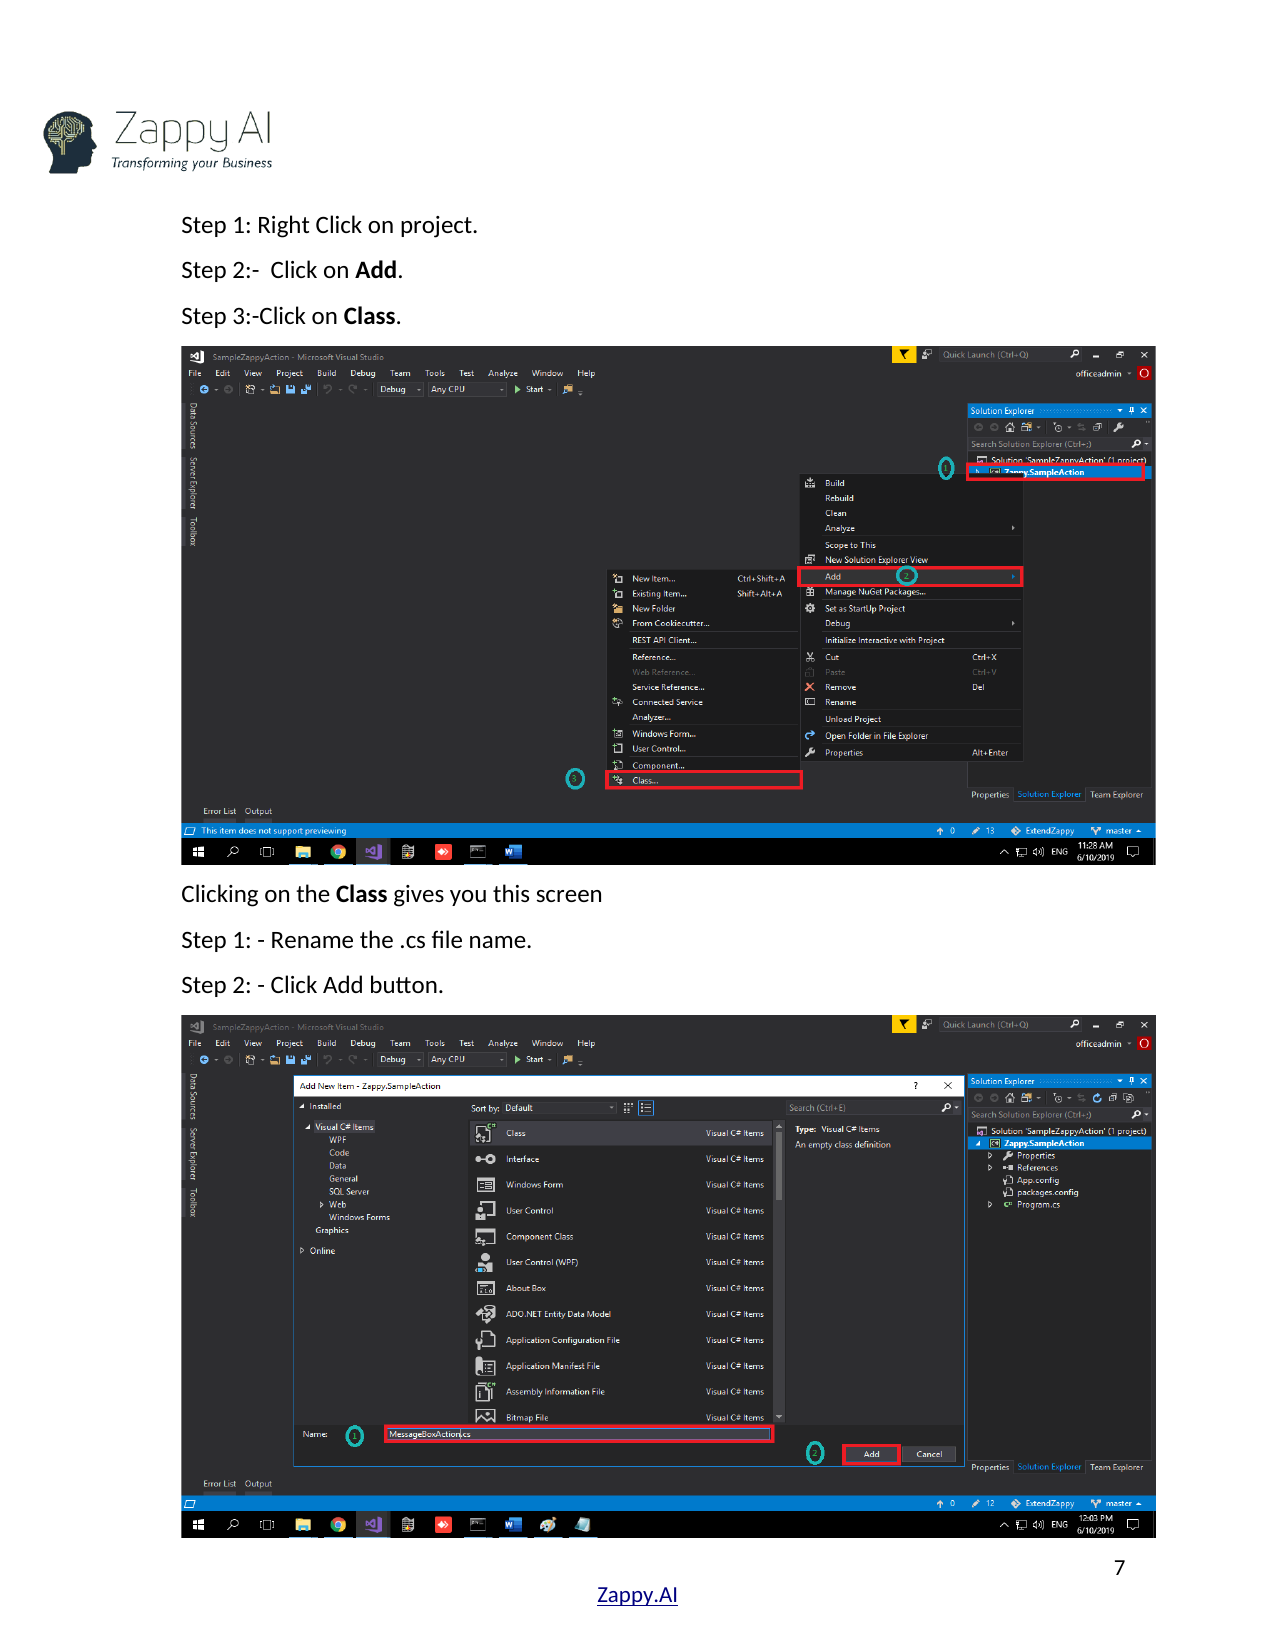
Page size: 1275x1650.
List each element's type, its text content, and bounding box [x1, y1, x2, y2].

text Step 1: Right Click on project. [181, 209, 1125, 239]
text Step 2: - Click Add button. [181, 970, 1125, 1000]
text Step 3:-Click on Class. [181, 300, 1125, 331]
text Clicking on the Class gives you this screen [181, 878, 1125, 909]
text Step 2:- Click on Add. [181, 254, 1125, 285]
text Step 1: - Rename the .cs file name. [181, 924, 1125, 954]
